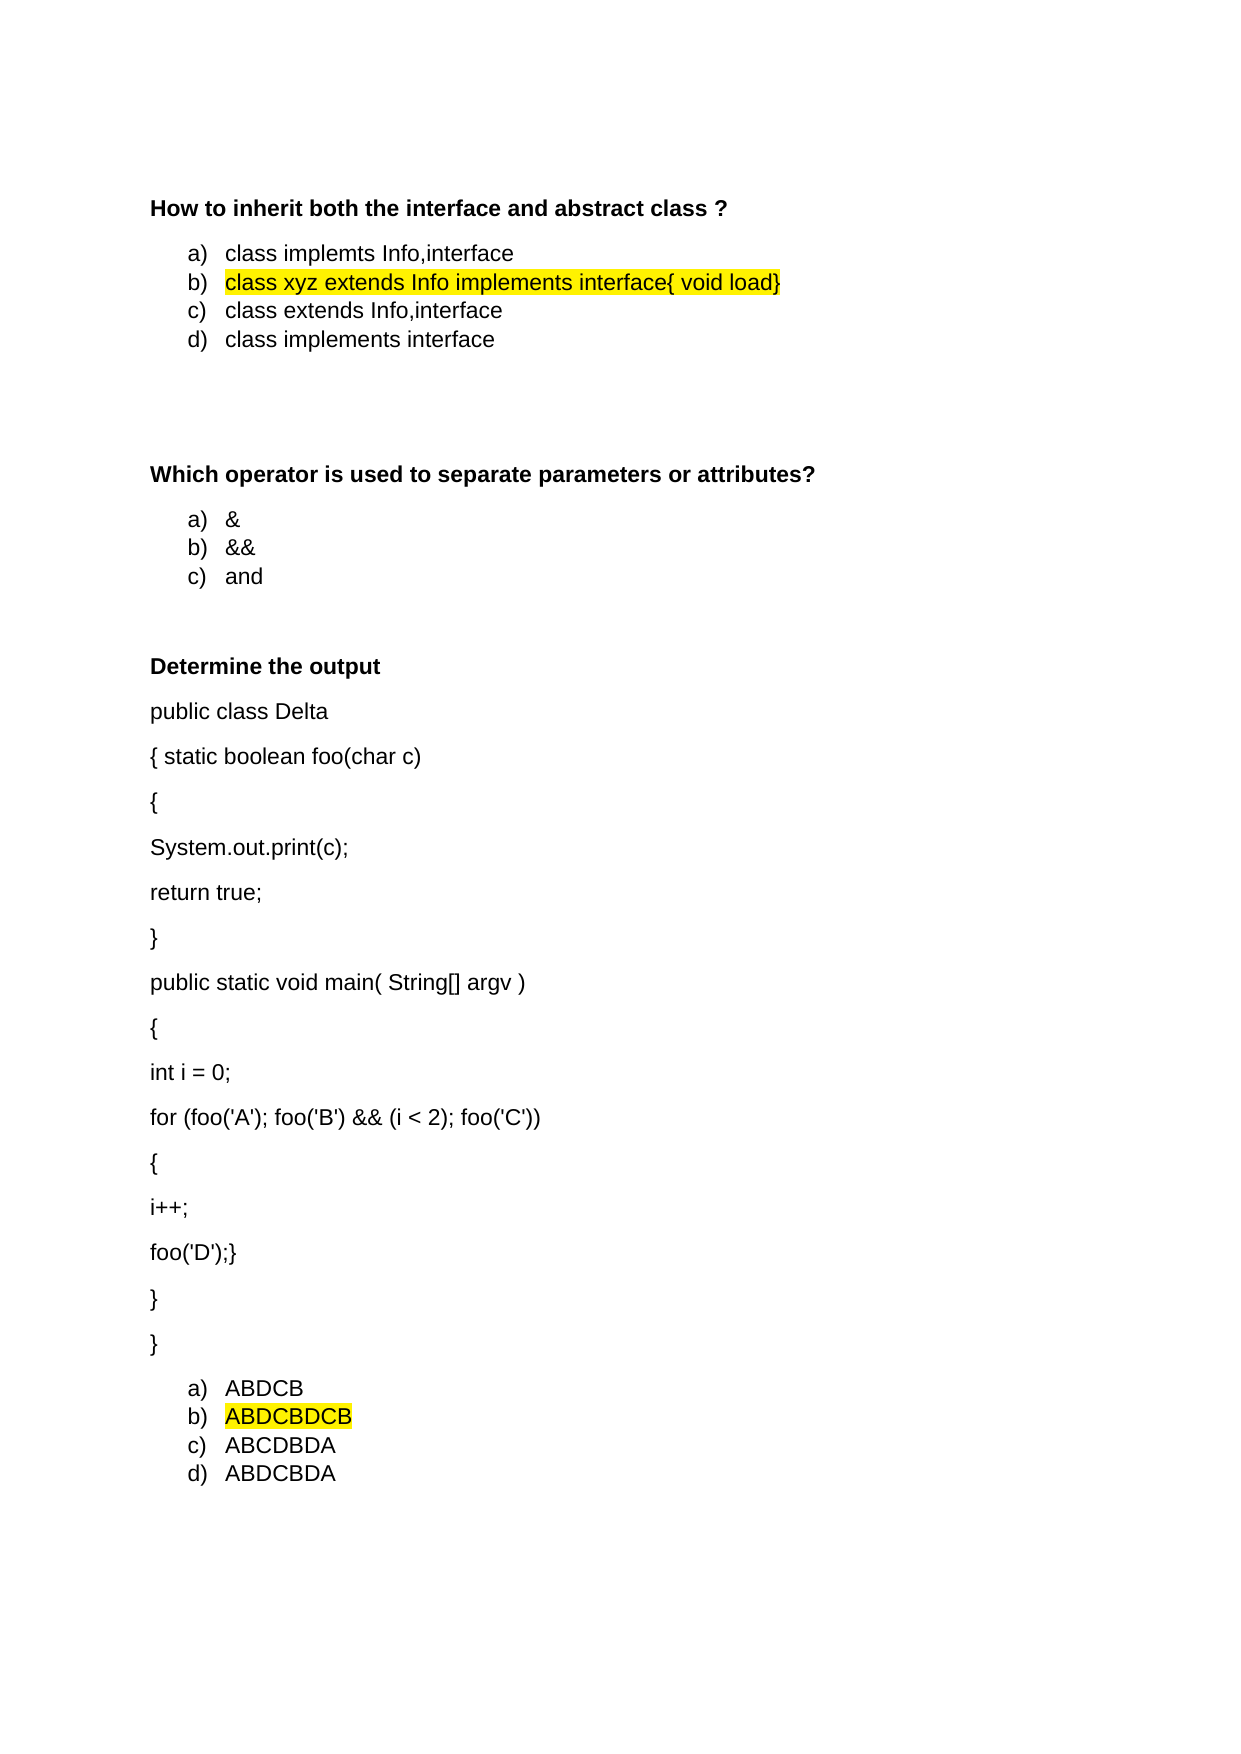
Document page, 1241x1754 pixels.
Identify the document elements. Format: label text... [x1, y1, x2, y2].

text i++; [150, 1194, 1090, 1221]
text foo('D');} [150, 1239, 1090, 1266]
text { [150, 1014, 1090, 1040]
text } [150, 1329, 1090, 1356]
list ABDCB [187, 1375, 1090, 1401]
text { [150, 788, 1090, 815]
list && [187, 534, 1090, 561]
list class implements interface [187, 326, 1090, 352]
list class xyz extends Info implements interface{ void load} [187, 269, 1090, 295]
text } [150, 924, 1090, 950]
list class implemts Info,interface [187, 240, 1090, 267]
list ABCDBDA [187, 1432, 1090, 1458]
text { static boolean foo(char c) [150, 743, 1090, 769]
text How to inherit both the interface and abstract class ? [150, 195, 1090, 221]
list ABDCBDA [187, 1460, 1090, 1486]
text for (foo('A'); foo('B') && (i < 2); foo('C')) [150, 1104, 1090, 1130]
text int i = 0; [150, 1059, 1090, 1085]
text Which operator is used to separate parameters or attributes? [150, 461, 1090, 487]
list & [187, 506, 1090, 532]
text { [150, 1149, 1090, 1176]
list class extends Info,interface [187, 297, 1090, 323]
text System.out.print(c); [150, 833, 1090, 860]
list and [187, 563, 1090, 589]
text return true; [150, 878, 1090, 905]
list ABDCBDCB [187, 1403, 1090, 1429]
text } [150, 1284, 1090, 1311]
text Determine the output [150, 653, 1090, 679]
text public static void main( String[] argv ) [150, 969, 1090, 995]
text public class Delta [150, 698, 1090, 724]
